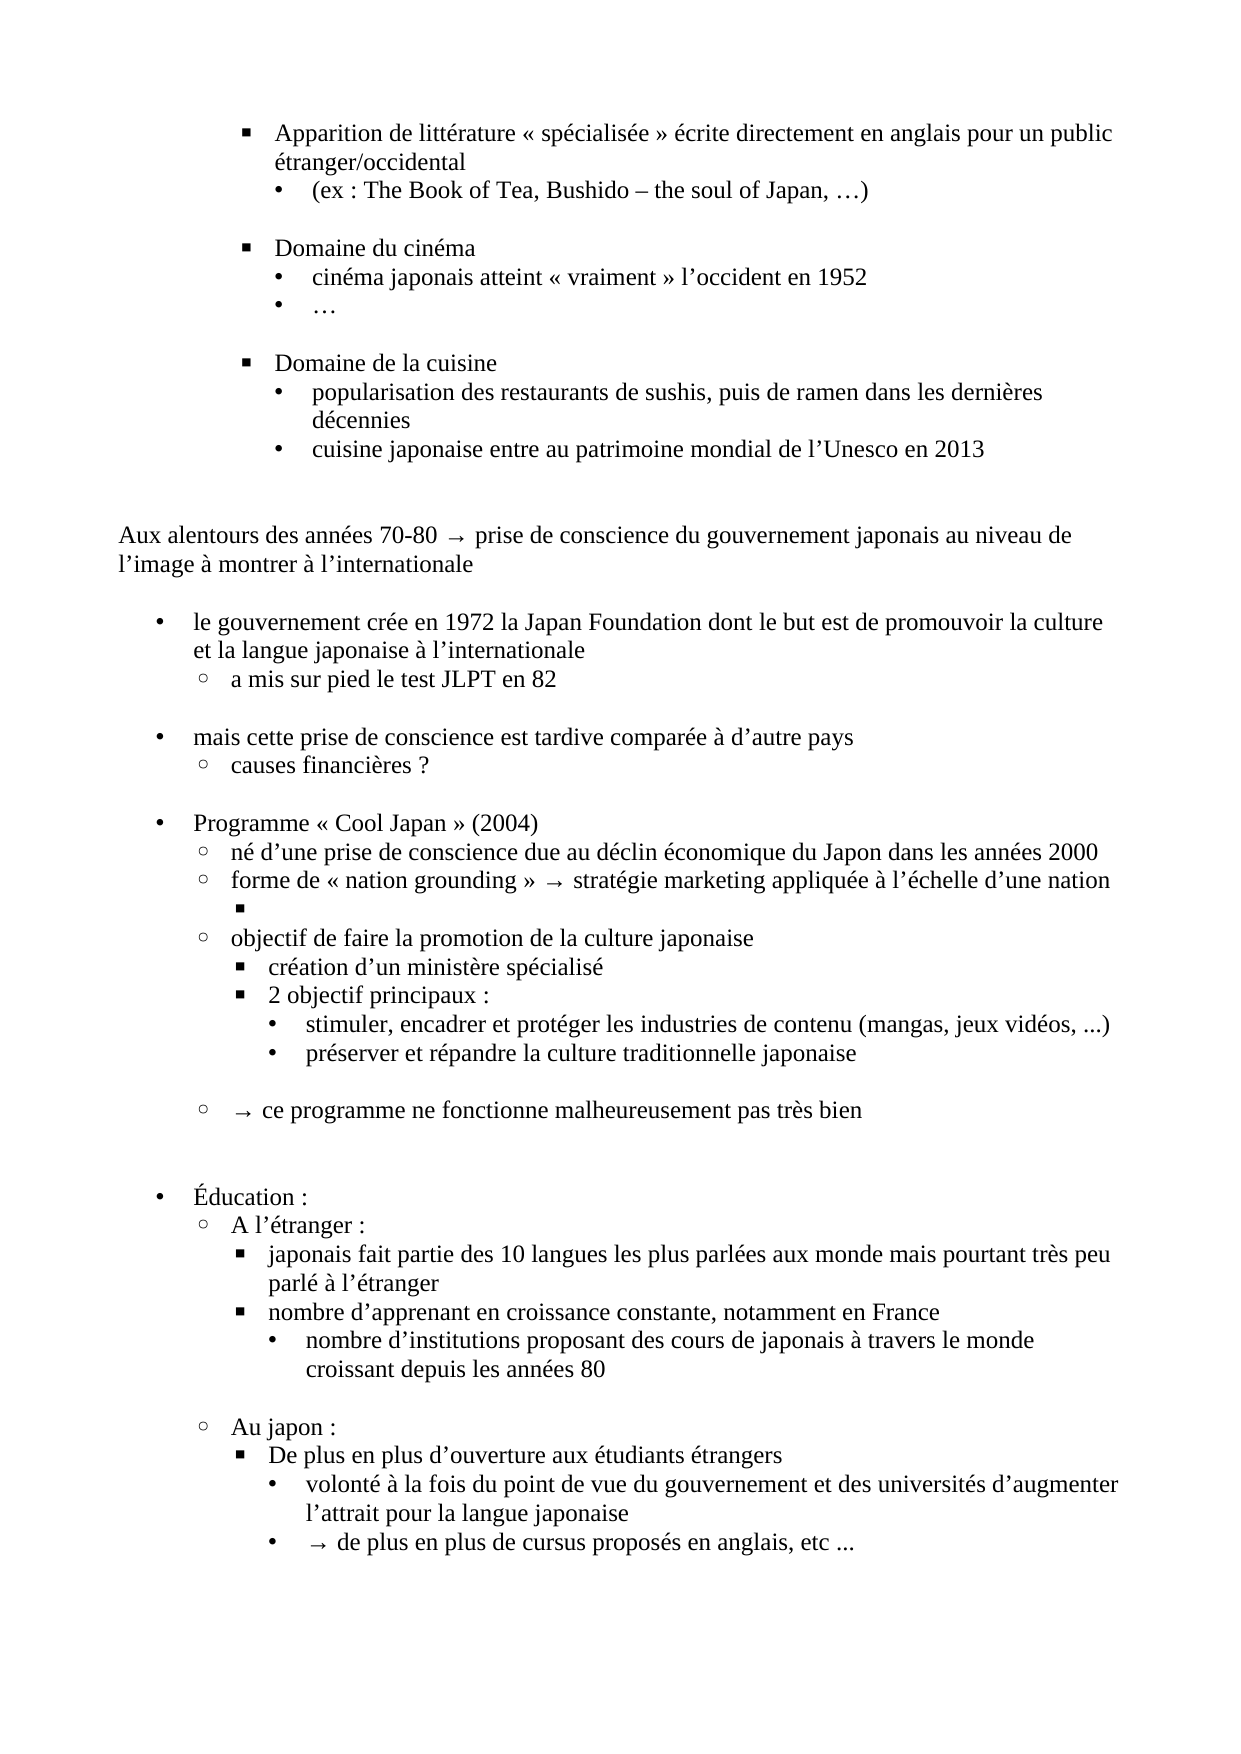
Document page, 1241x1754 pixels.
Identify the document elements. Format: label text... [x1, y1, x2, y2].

list popularisation des restaurants de sushis, puis de ramen dans les dernières décennies [274, 377, 1122, 434]
list 2 objectif principaux : [231, 981, 1122, 1009]
list volonté à la fois du point de vue du gouvernement et des universités d’augmenter l’attrait pour la langue japonaise [268, 1469, 1122, 1527]
list Domaine du cinéma [237, 233, 1122, 262]
list Apparition de littérature « spécialisée » écrite directement en anglais pour un public étranger/occidental [237, 118, 1122, 176]
list De plus en plus d’ouverture aux étudiants étrangers [231, 1441, 1122, 1469]
list création d’un ministère spécialisé [231, 952, 1122, 981]
list Éducation : [156, 1182, 1122, 1211]
list cuisine japonaise entre au patrimoine mondial de l’Unesco en 2013 [274, 434, 1122, 463]
list (ex : The Book of Tea, Bushido – the soul of Japan, …) [274, 176, 1122, 204]
list nombre d’institutions proposant des cours de japonais à travers le monde croissant depuis les années 80 [268, 1326, 1122, 1383]
list → de plus en plus de cursus proposés en anglais, etc ... [268, 1527, 1122, 1556]
list Domaine de la cuisine [237, 348, 1122, 377]
list A l’étranger : [193, 1211, 1122, 1239]
list … [274, 291, 1122, 319]
list stimuler, encadrer et protéger les industries de contenu (mangas, jeux vidéos, ...) [268, 1009, 1122, 1038]
list Au japon : [193, 1412, 1122, 1441]
list Programme « Cool Japan » (2004) [156, 808, 1122, 837]
list japonais fait partie des 10 langues les plus parlées aux monde mais pourtant très peu parlé à l’étranger [231, 1239, 1122, 1297]
list nombre d’apprenant en croissance constante, notamment en France [231, 1297, 1122, 1326]
list a mis sur pied le test JLPT en 82 [193, 664, 1122, 693]
list mais cette prise de conscience est tardive comparée à d’autre pays [156, 722, 1122, 751]
list causes financières ? [193, 751, 1122, 779]
list objectif de faire la promotion de la culture japonaise [193, 923, 1122, 952]
list né d’une prise de conscience due au déclin économique du Japon dans les années 2000 [193, 837, 1122, 866]
list le gouvernement crée en 1972 la Japan Foundation dont le but est de promouvoir la culture et la langue japonaise à l’internationale [156, 607, 1122, 664]
text Aux alentours des années 70-80 → prise de conscience du gouvernement japonais au niveau de l’image à montrer à l’internationale [118, 521, 1122, 578]
list → ce programme ne fonctionne malheureusement pas très bien [193, 1096, 1122, 1124]
list préserver et répandre la culture traditionnelle japonaise [268, 1038, 1122, 1067]
list forme de « nation grounding » → stratégie marketing appliquée à l’échelle d’une nation [193, 866, 1122, 894]
list cinéma japonais atteint « vraiment » l’occident en 1952 [274, 262, 1122, 291]
